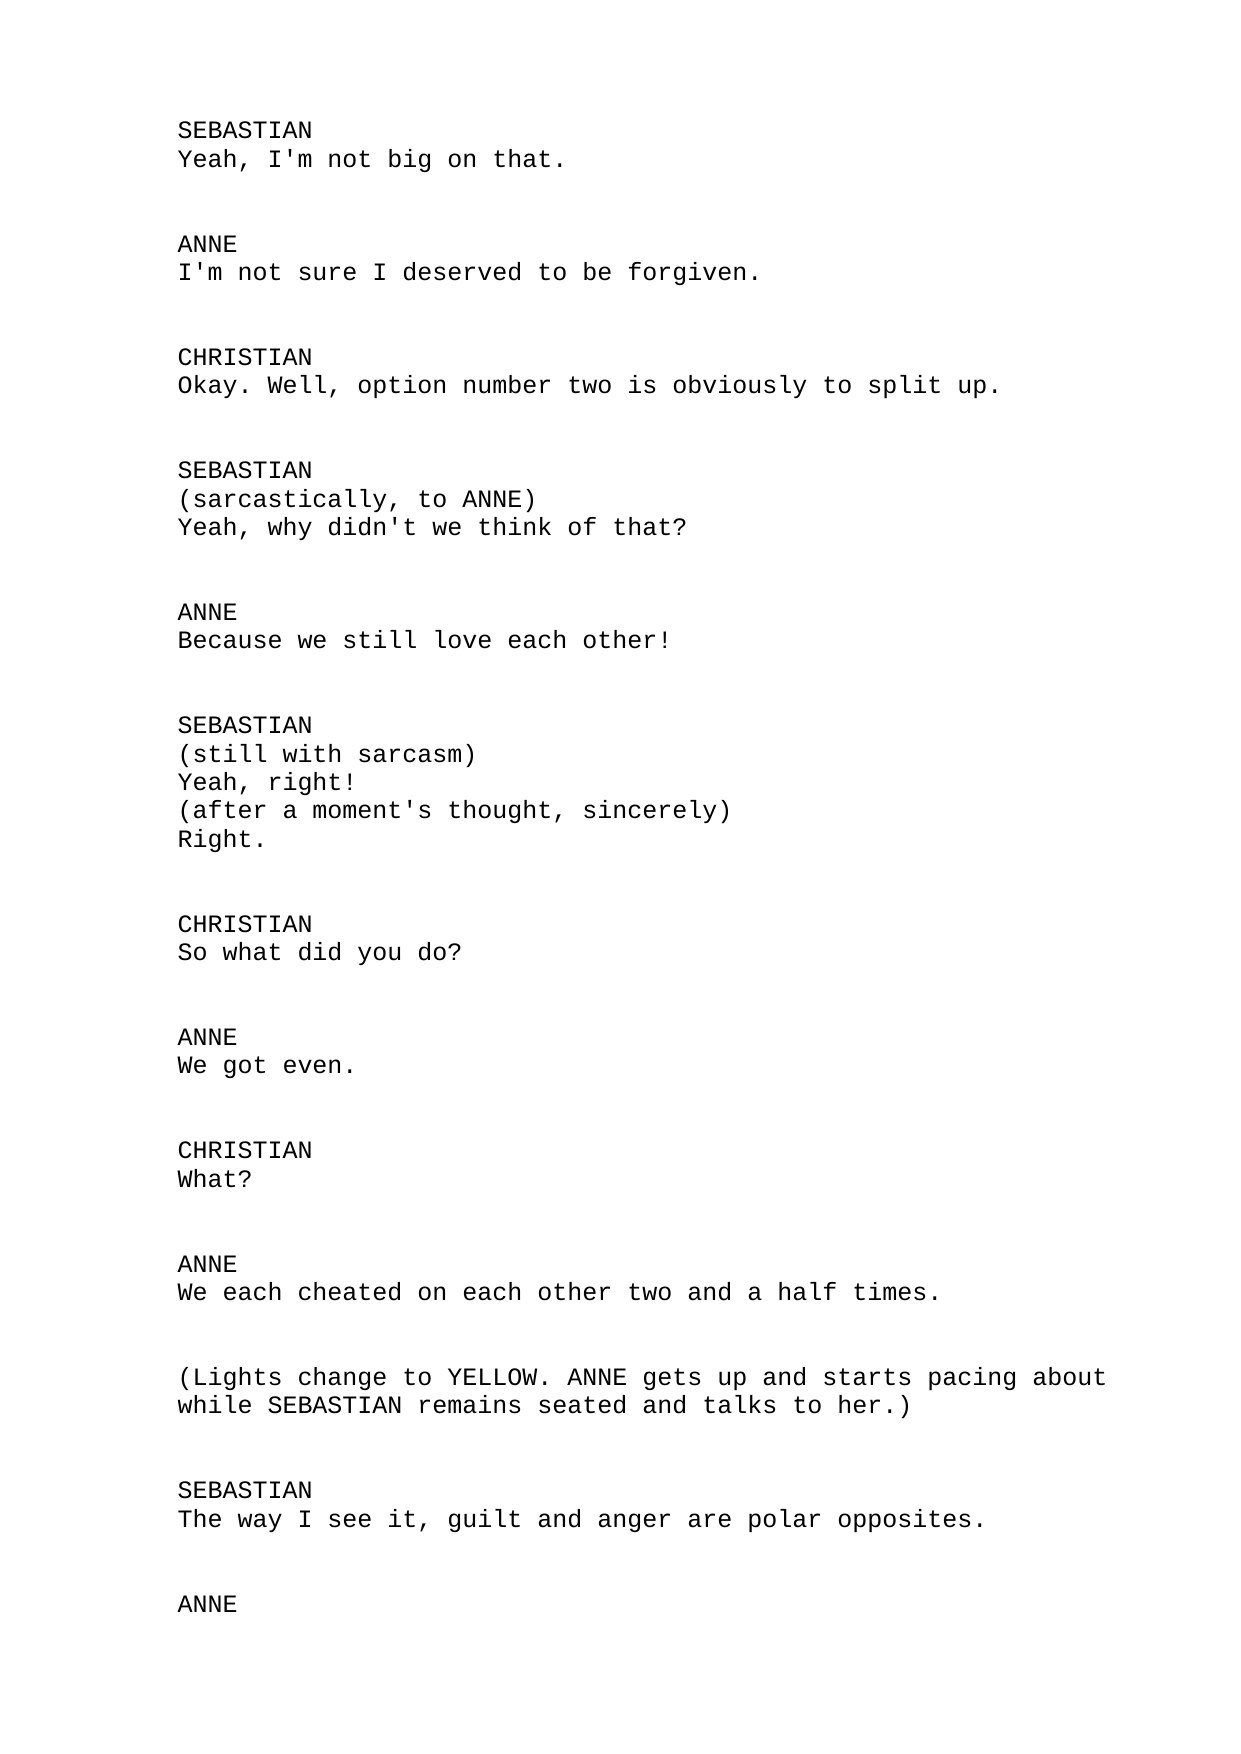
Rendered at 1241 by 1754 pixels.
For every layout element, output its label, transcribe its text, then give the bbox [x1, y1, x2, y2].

text (after a moment's thought, sincerely) [747, 798, 1152, 826]
text We got even. [372, 1053, 1152, 1081]
text ANNE [252, 1025, 1152, 1053]
text SEBASTIAN [327, 458, 1152, 486]
text CHRISTIAN [327, 1138, 1152, 1166]
text ANNE [252, 600, 1152, 628]
text SEBASTIAN [327, 713, 1152, 741]
text ANNE [252, 1251, 1152, 1280]
text CHRISTIAN [327, 345, 1152, 373]
text Because we still love each other! [687, 628, 1152, 656]
text We each cheated on each other two and a half times. [957, 1280, 1152, 1308]
text Okay. Well, option number two is obviously to split up. [1017, 373, 1152, 401]
text Yeah, right! [372, 770, 1152, 798]
text ANNE [252, 231, 1152, 260]
text SEBASTIAN [327, 118, 1152, 146]
text The way I see it, guilt and anger are polar opposites. [1002, 1506, 1152, 1535]
text SEBASTIAN [327, 1478, 1152, 1506]
text What? [267, 1166, 1152, 1195]
text So what did you do? [477, 940, 1152, 968]
text ANNE [252, 1591, 1152, 1620]
text Right. [282, 826, 1152, 855]
text (still with sarcasm) [492, 741, 1152, 770]
text I'm not sure I deserved to be forgiven. [777, 260, 1152, 288]
text (Lights change to YELLOW. ANNE gets up and starts pacing about while SEBASTIAN remains seated and talks to her.) [927, 1365, 1152, 1421]
text CHRISTIAN [327, 911, 1152, 940]
text (sarcastically, to ANNE) [552, 486, 1152, 515]
text Yeah, why didn't we think of that? [702, 515, 1152, 543]
text Yeah, I'm not big on that. [582, 146, 1152, 175]
